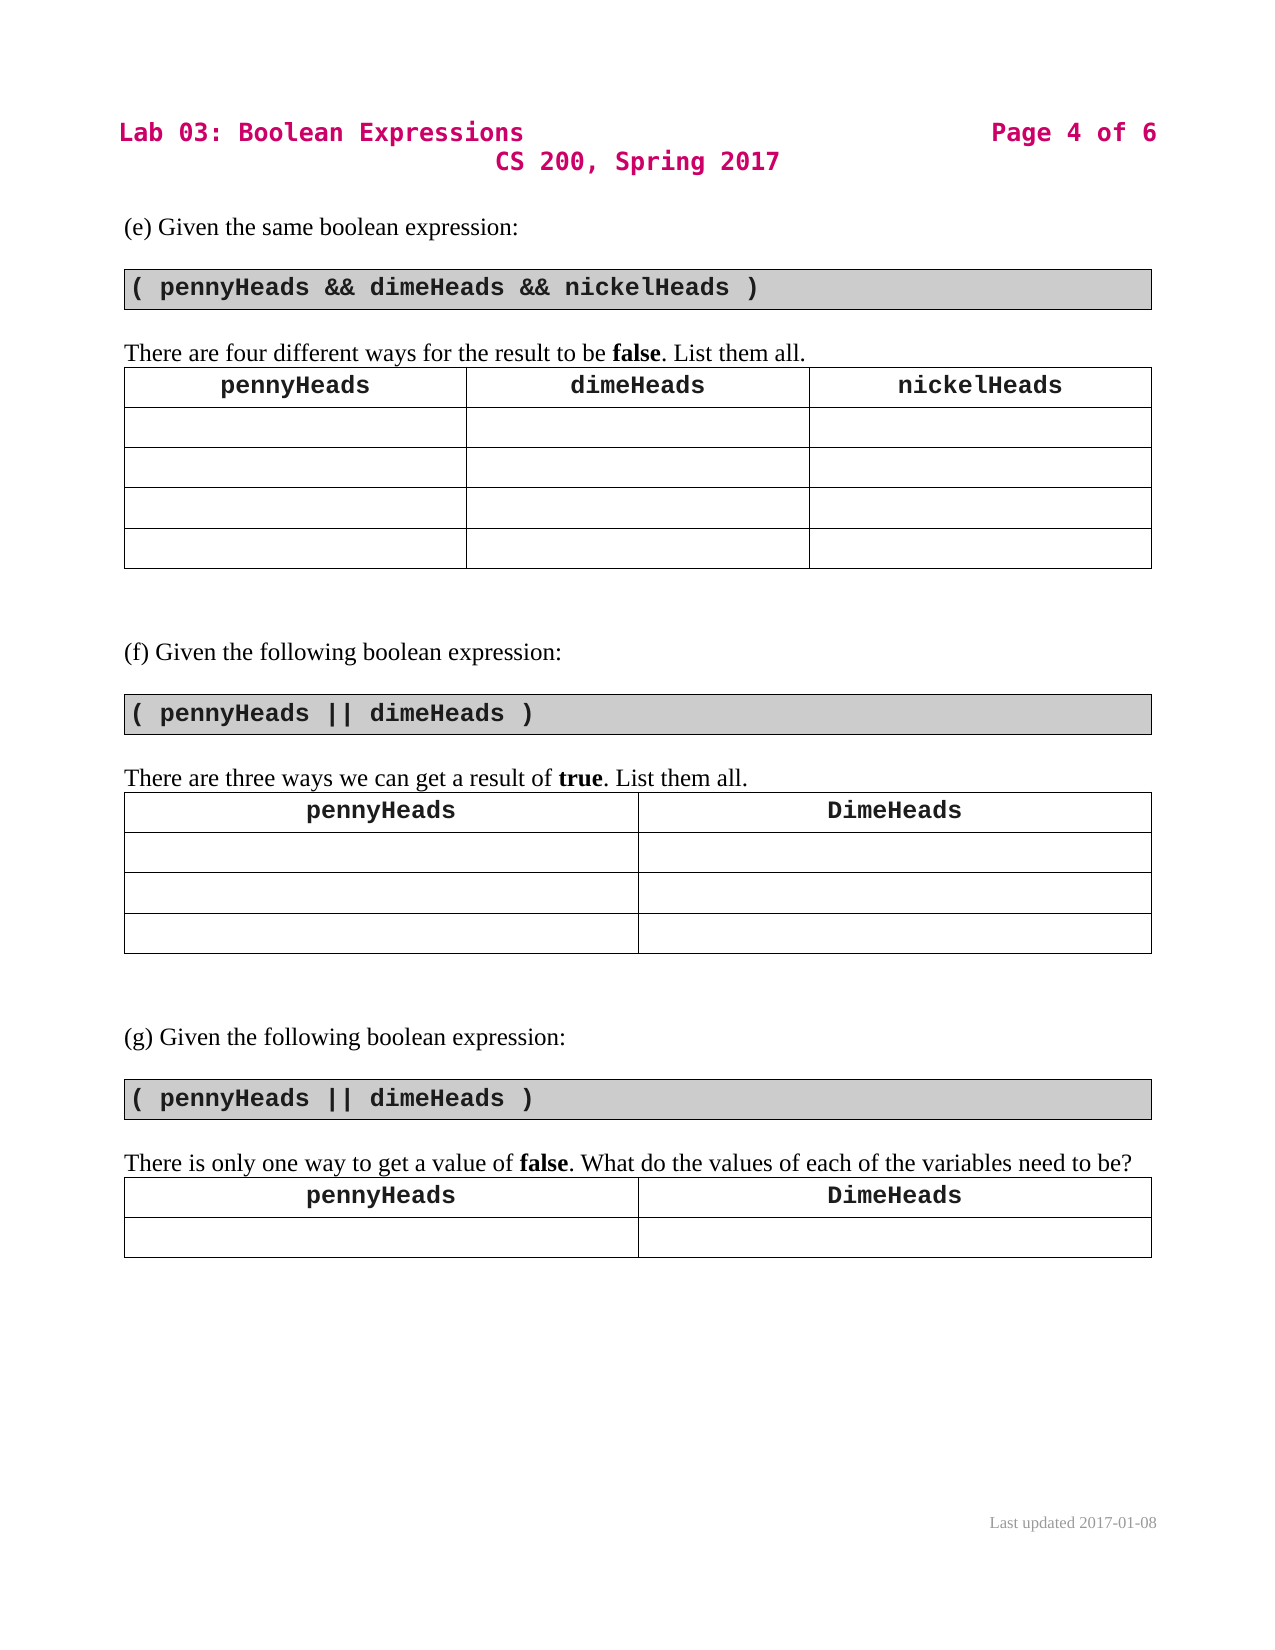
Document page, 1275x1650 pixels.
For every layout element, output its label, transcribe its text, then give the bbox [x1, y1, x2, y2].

table_header DimeHeads [639, 793, 1151, 832]
table_cell [125, 914, 638, 953]
table_cell [125, 408, 466, 447]
table_cell (e) Given the same boolean expression: There are four different ways for the result to be false. List them all. [118, 206, 1157, 631]
table_header DimeHeads [639, 1178, 1151, 1217]
table_cell [639, 1218, 1151, 1257]
table_cell [125, 488, 466, 527]
table_cell [467, 488, 809, 527]
table_cell [125, 448, 466, 487]
table_header pennyHeads [125, 1178, 638, 1217]
table_cell [810, 488, 1151, 527]
table_header nickelHeads [810, 368, 1151, 407]
table_cell [810, 529, 1151, 568]
table_header dimeHeads [467, 368, 809, 407]
table_cell [125, 529, 466, 568]
table_cell [810, 408, 1151, 447]
table_cell [467, 408, 809, 447]
table_header pennyHeads [125, 793, 638, 832]
table_cell [467, 448, 809, 487]
table_header ( pennyHeads && dimeHeads && nickelHeads ) [125, 270, 1151, 309]
table_cell [639, 914, 1151, 953]
table_header ( pennyHeads || dimeHeads ) [125, 1080, 1151, 1119]
table_cell [810, 448, 1151, 487]
table_cell [639, 873, 1151, 912]
table_header ( pennyHeads || dimeHeads ) [125, 695, 1151, 734]
table_cell [467, 529, 809, 568]
table_cell (f) Given the following boolean expression: There are three ways we can get a result of true. List them all. [118, 631, 1157, 1016]
table_cell [125, 873, 638, 912]
table_cell [639, 833, 1151, 872]
table_cell (g) Given the following boolean expression: There is only one way to get a value of false. What do the values of each of the variables need to be? [118, 1016, 1157, 1320]
table_header pennyHeads [125, 368, 466, 407]
table_cell [125, 833, 638, 872]
table_cell [125, 1218, 638, 1257]
